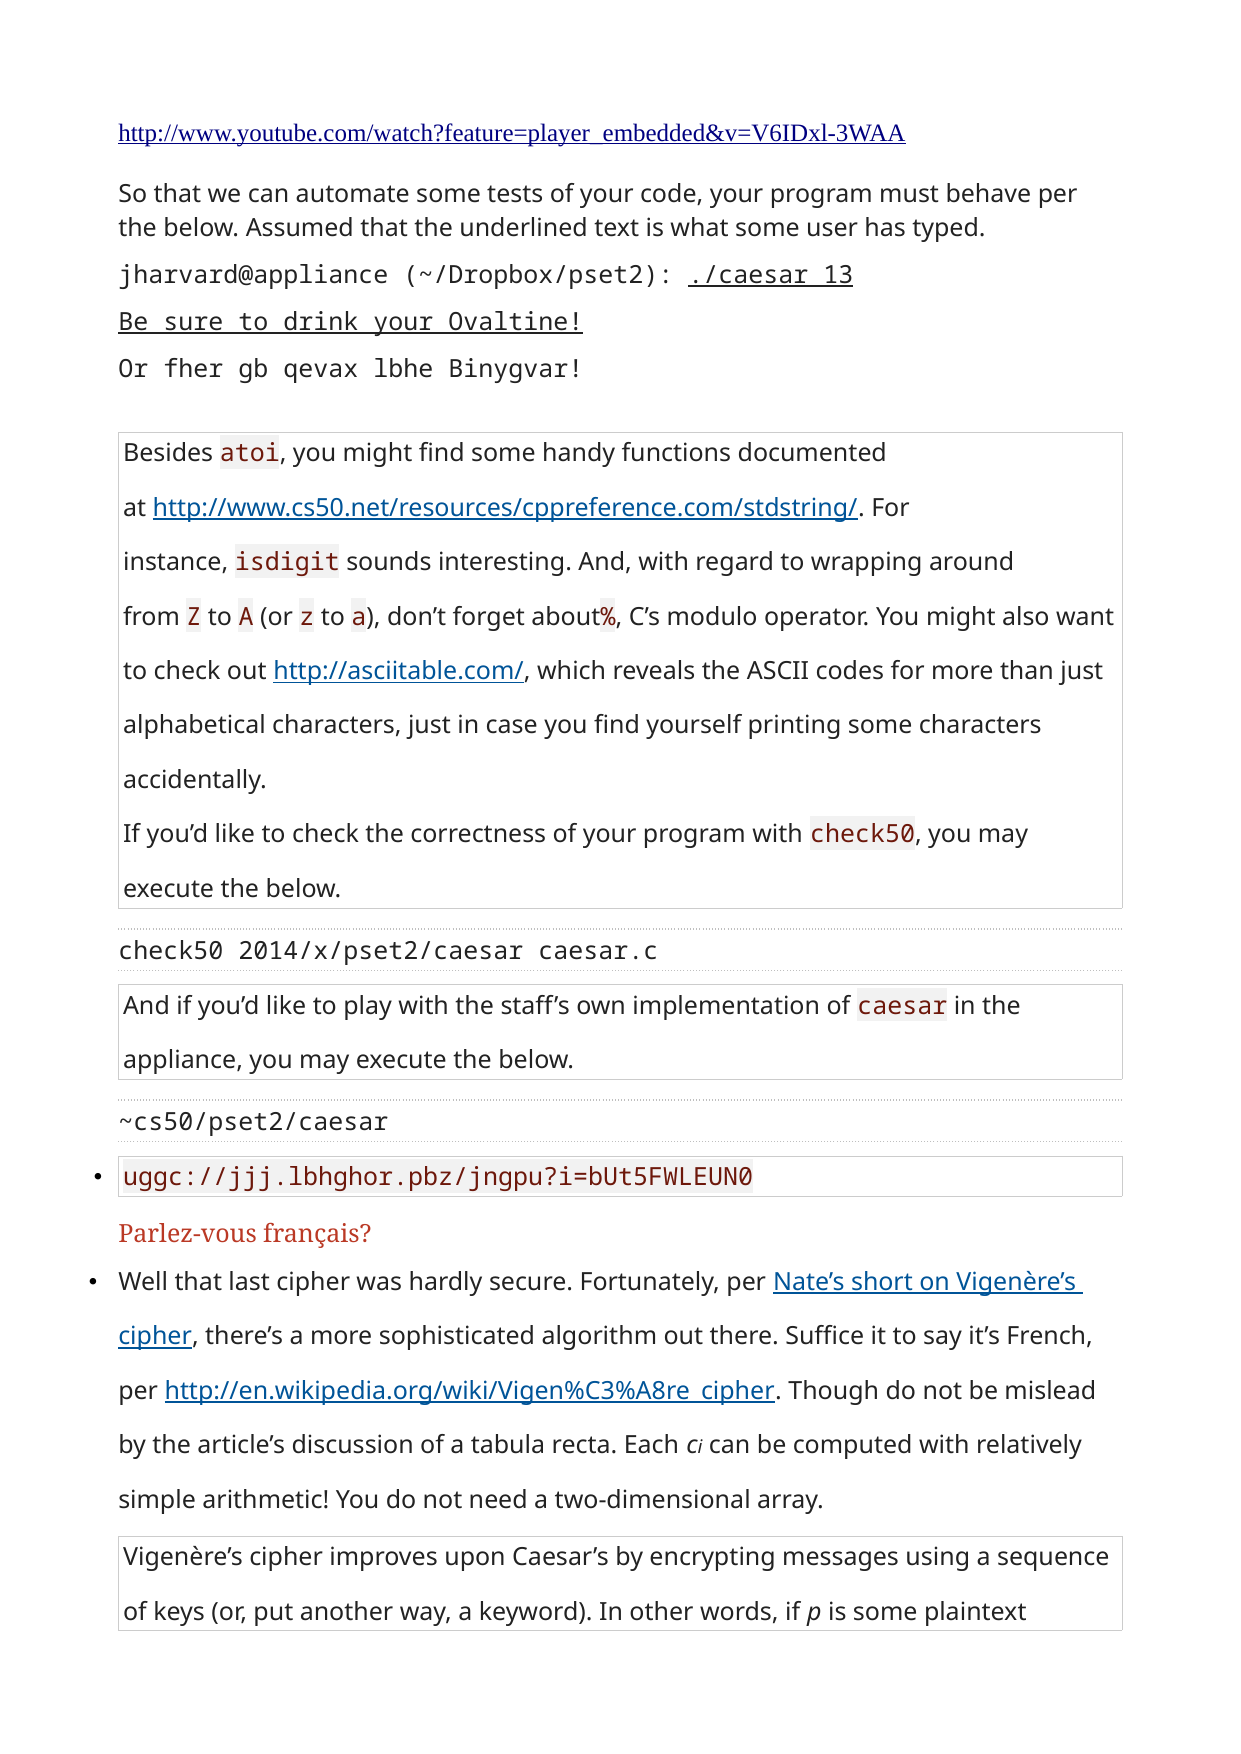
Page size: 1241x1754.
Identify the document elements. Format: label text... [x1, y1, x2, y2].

text So that we can automate some tests of your code, your program must behave per the below. Assumed that the underlined text is what some user has typed. [118, 176, 1122, 244]
list Besides atoi, you might find some handy functions documented at http://www.cs50.net/resources/cppreference.com/stdstring/. For instance, isdigit sounds interesting. And, with regard to wrapping around from Z to A (or z to a), don’t forget about%, C’s modulo operator. You might also want to check out http://asciitable.com/, which reveals the ASCII codes for more than just alphabetical characters, just in case you find yourself printing some characters accidentally. [119, 433, 1122, 796]
subtitle Parlez-vous français? [118, 1216, 1122, 1250]
list Well that last cipher was hardly secure. Fortunately, per Nate’s short on Vigenère’s cipher, there’s a more sophisticated algorithm out there. Suffice it to say it’s French, per http://en.wikipedia.org/wiki/Vigen%C3%A8re_cipher. Though do not be mislead by the article’s discussion of a tabula recta. Each ci can be computed with relatively simple arithmetic! You do not need a two-dimensional array. [118, 1263, 1122, 1515]
list check50 2014/x/pset2/caesar caesar.c [118, 928, 1122, 971]
text http://www.youtube.com/watch?feature=player_embedded&v=V6IDxl-3WAA [118, 118, 1122, 147]
list If you’d like to check the correctness of your program with check50, you may execute the below. [119, 813, 1122, 908]
list Vigenère’s cipher improves upon Caesar’s by encrypting messages using a sequence of keys (or, put another way, a keyword). In other words, if p is some plaintext [119, 1537, 1122, 1630]
list Or fher gb qevax lbhe Binygvar! [118, 351, 1122, 385]
list uggc://jjj.lbhghor.pbz/jngpu?i=bUt5FWLEUN0 [119, 1157, 1122, 1196]
list And if you’d like to play with the staff’s own implementation of caesar in the appliance, you may execute the below. [119, 985, 1122, 1079]
list ~cs50/pset2/caesar [118, 1099, 1122, 1142]
list Be sure to drink your Ovaltine! [118, 303, 1122, 338]
list jharvard@appliance (~/Dropbox/pset2): ./caesar 13 [118, 256, 1122, 290]
